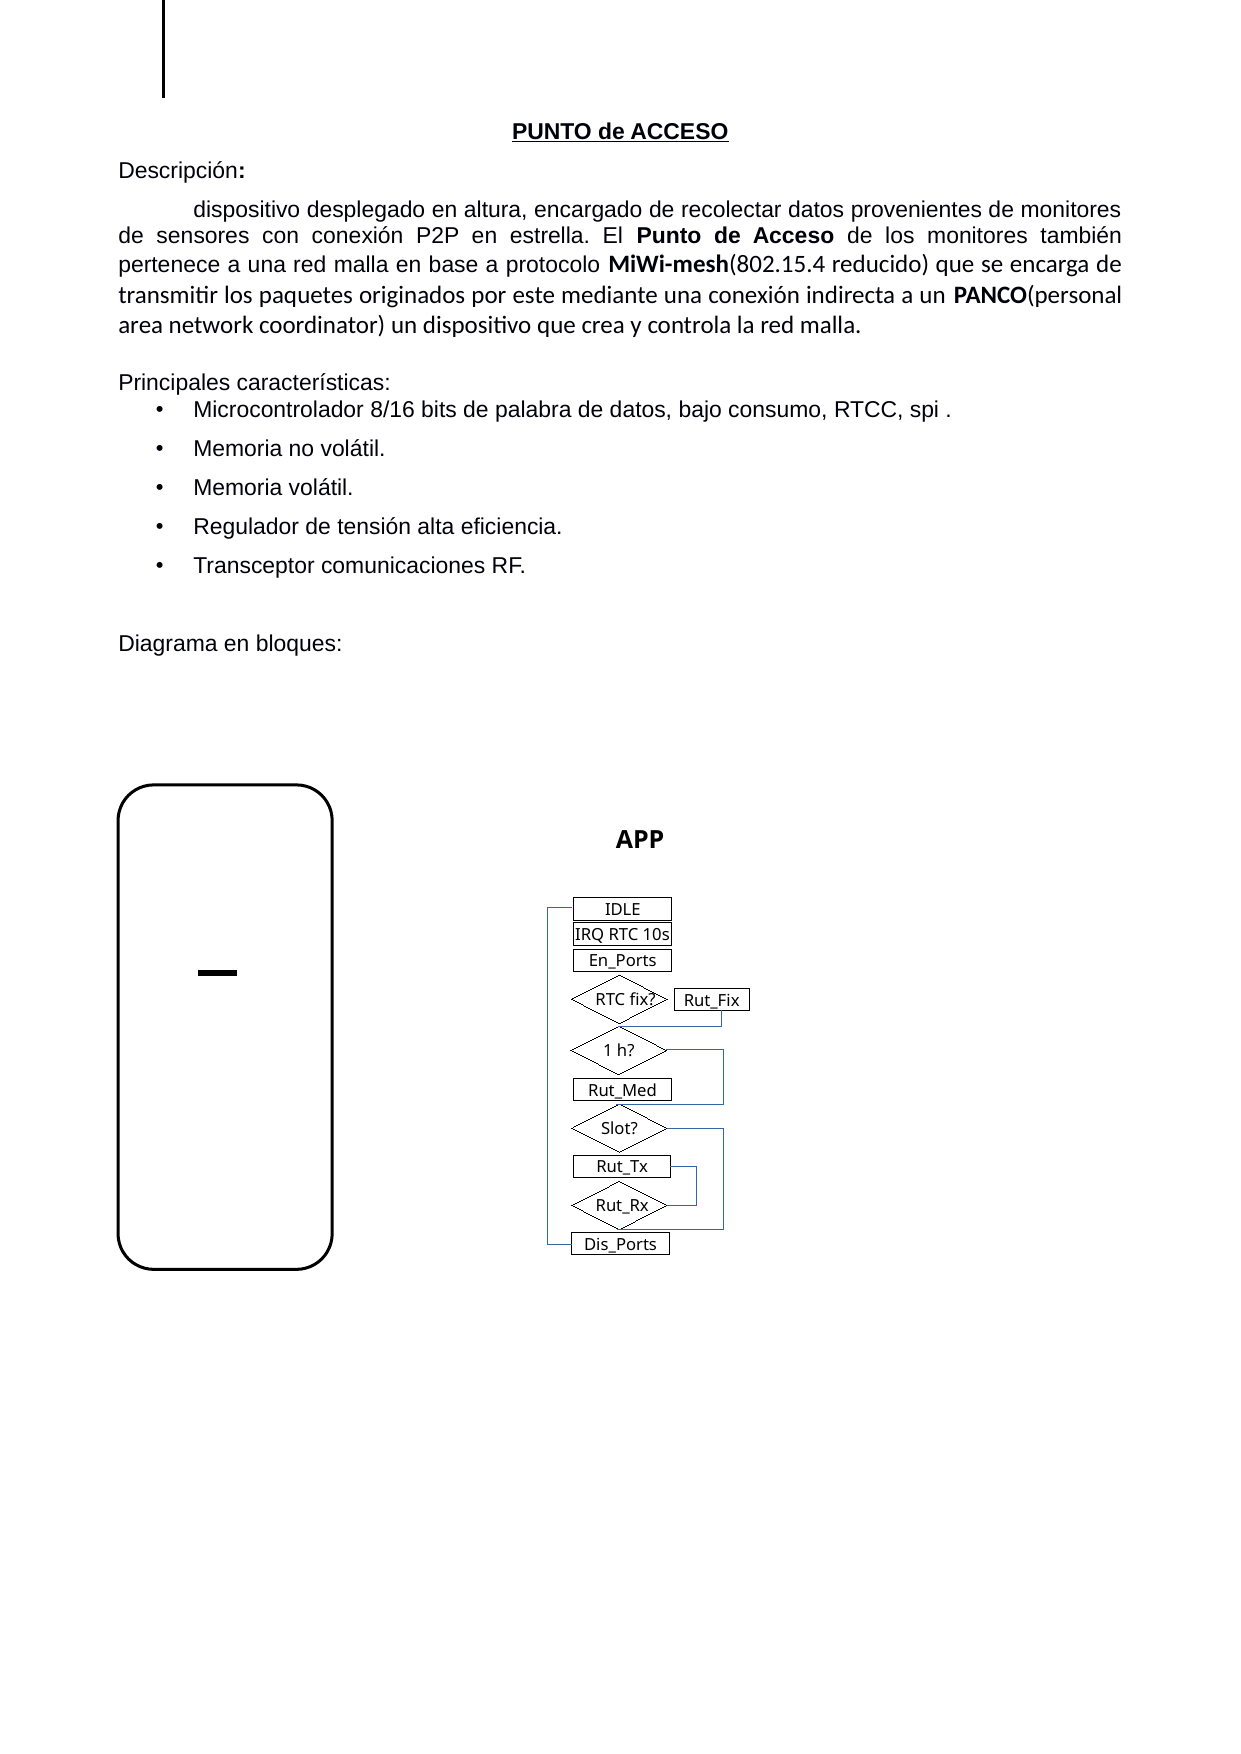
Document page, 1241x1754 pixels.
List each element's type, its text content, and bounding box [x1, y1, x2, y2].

list Memoria volátil. [156, 474, 1122, 500]
list Regulador de tensión alta eficiencia. [156, 513, 1122, 539]
list Transceptor comunicaciones RF. [156, 552, 1122, 578]
text Principales características: [118, 368, 1122, 396]
text PUNTO de ACCESO [118, 118, 1122, 144]
text Diagrama en bloques: [118, 629, 1122, 656]
text Descripción: [118, 157, 1122, 183]
list Memoria no volátil. [156, 435, 1122, 462]
text dispositivo desplegado en altura, encargado de recolectar datos provenientes de monitores de sensores con conexión P2P en estrella. El Punto de Acceso de los monitores también pertenece a una red malla en base a protocolo MiWi-mesh(802.15.4 reducido) que se encarga de transmitir los paquetes originados por este mediante una conexión indirecta a un PANCO(personal area network coordinator) un dispositivo que crea y controla la red malla. [118, 196, 1122, 340]
list Microcontrolador 8/16 bits de palabra de datos, bajo consumo, RTCC, spi . [156, 396, 1122, 423]
